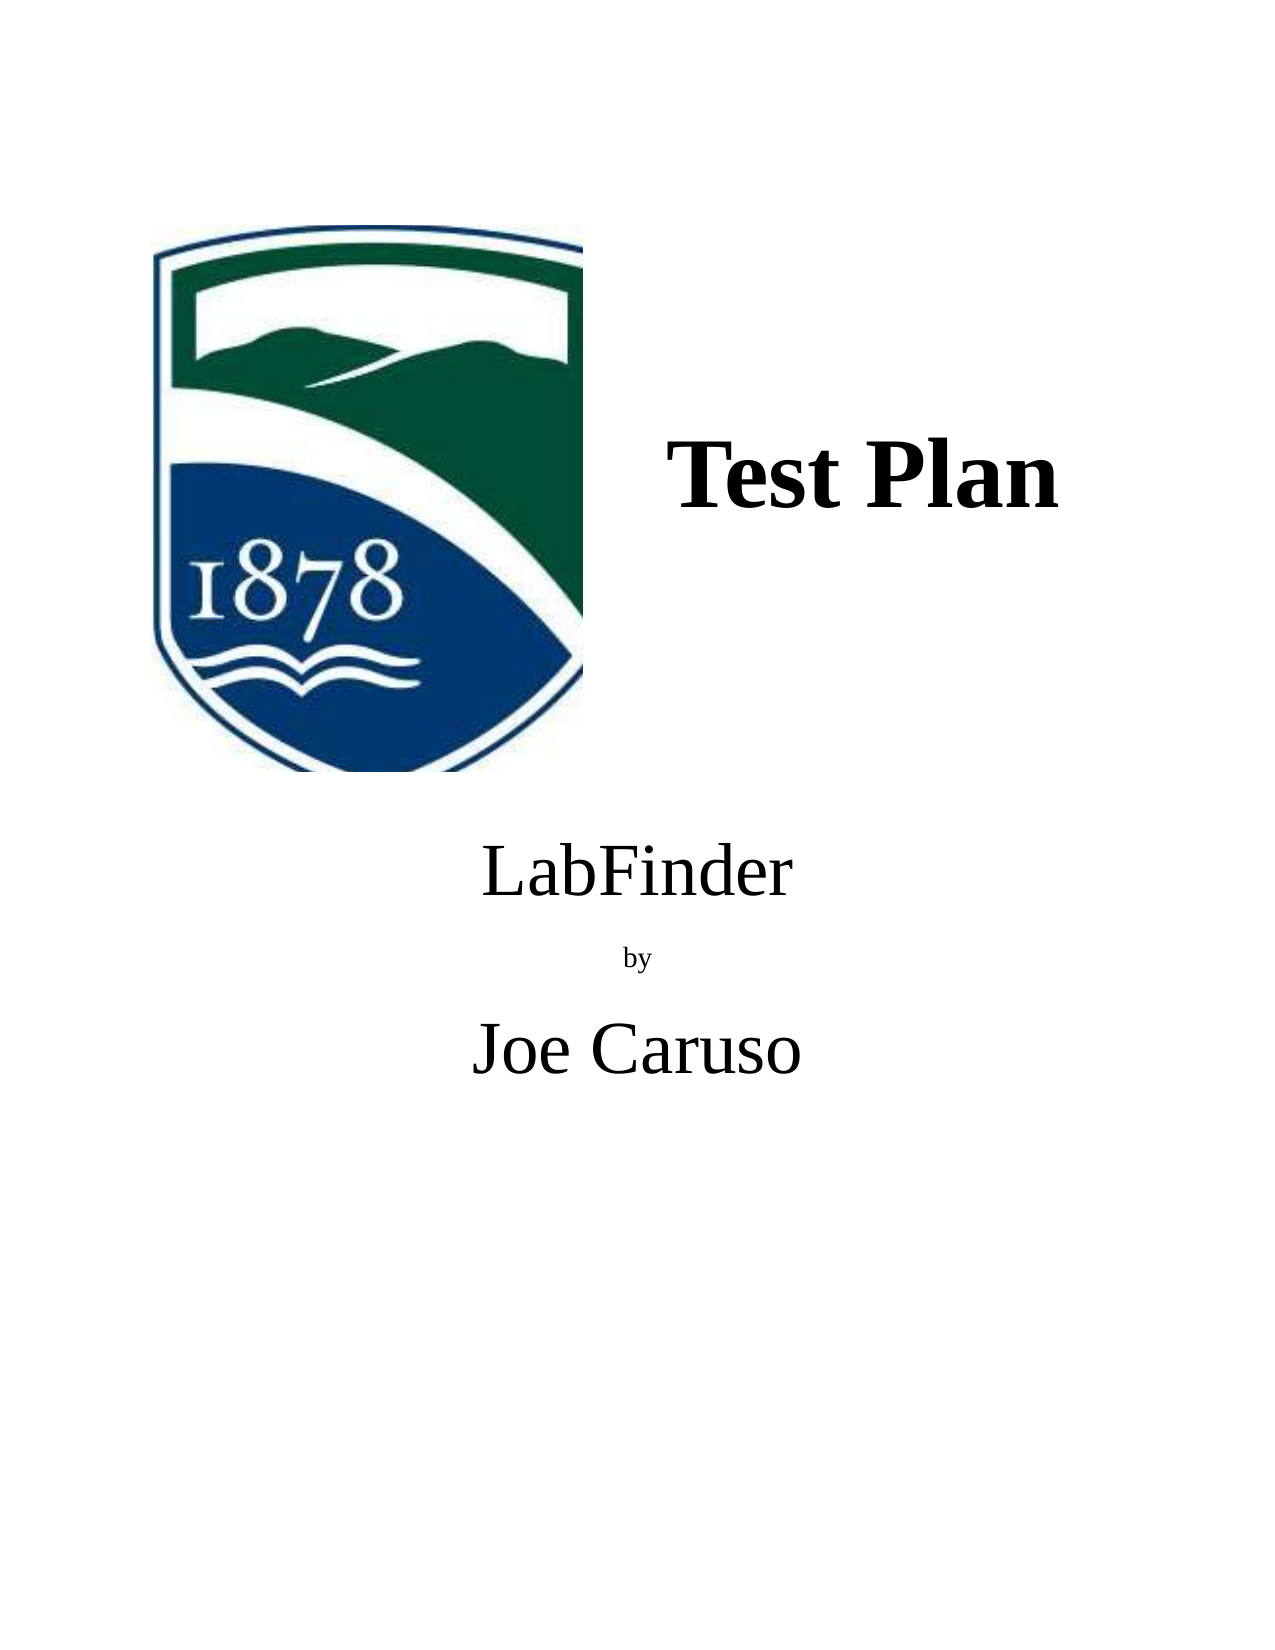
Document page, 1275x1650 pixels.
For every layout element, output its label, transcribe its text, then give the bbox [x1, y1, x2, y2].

picture [175, 528, 614, 811]
text by [150, 941, 1125, 974]
text Joe Caruso [150, 1003, 1125, 1089]
text Test Plan [150, 413, 1125, 528]
text LabFinder [150, 826, 1125, 912]
picture [175, 225, 614, 413]
